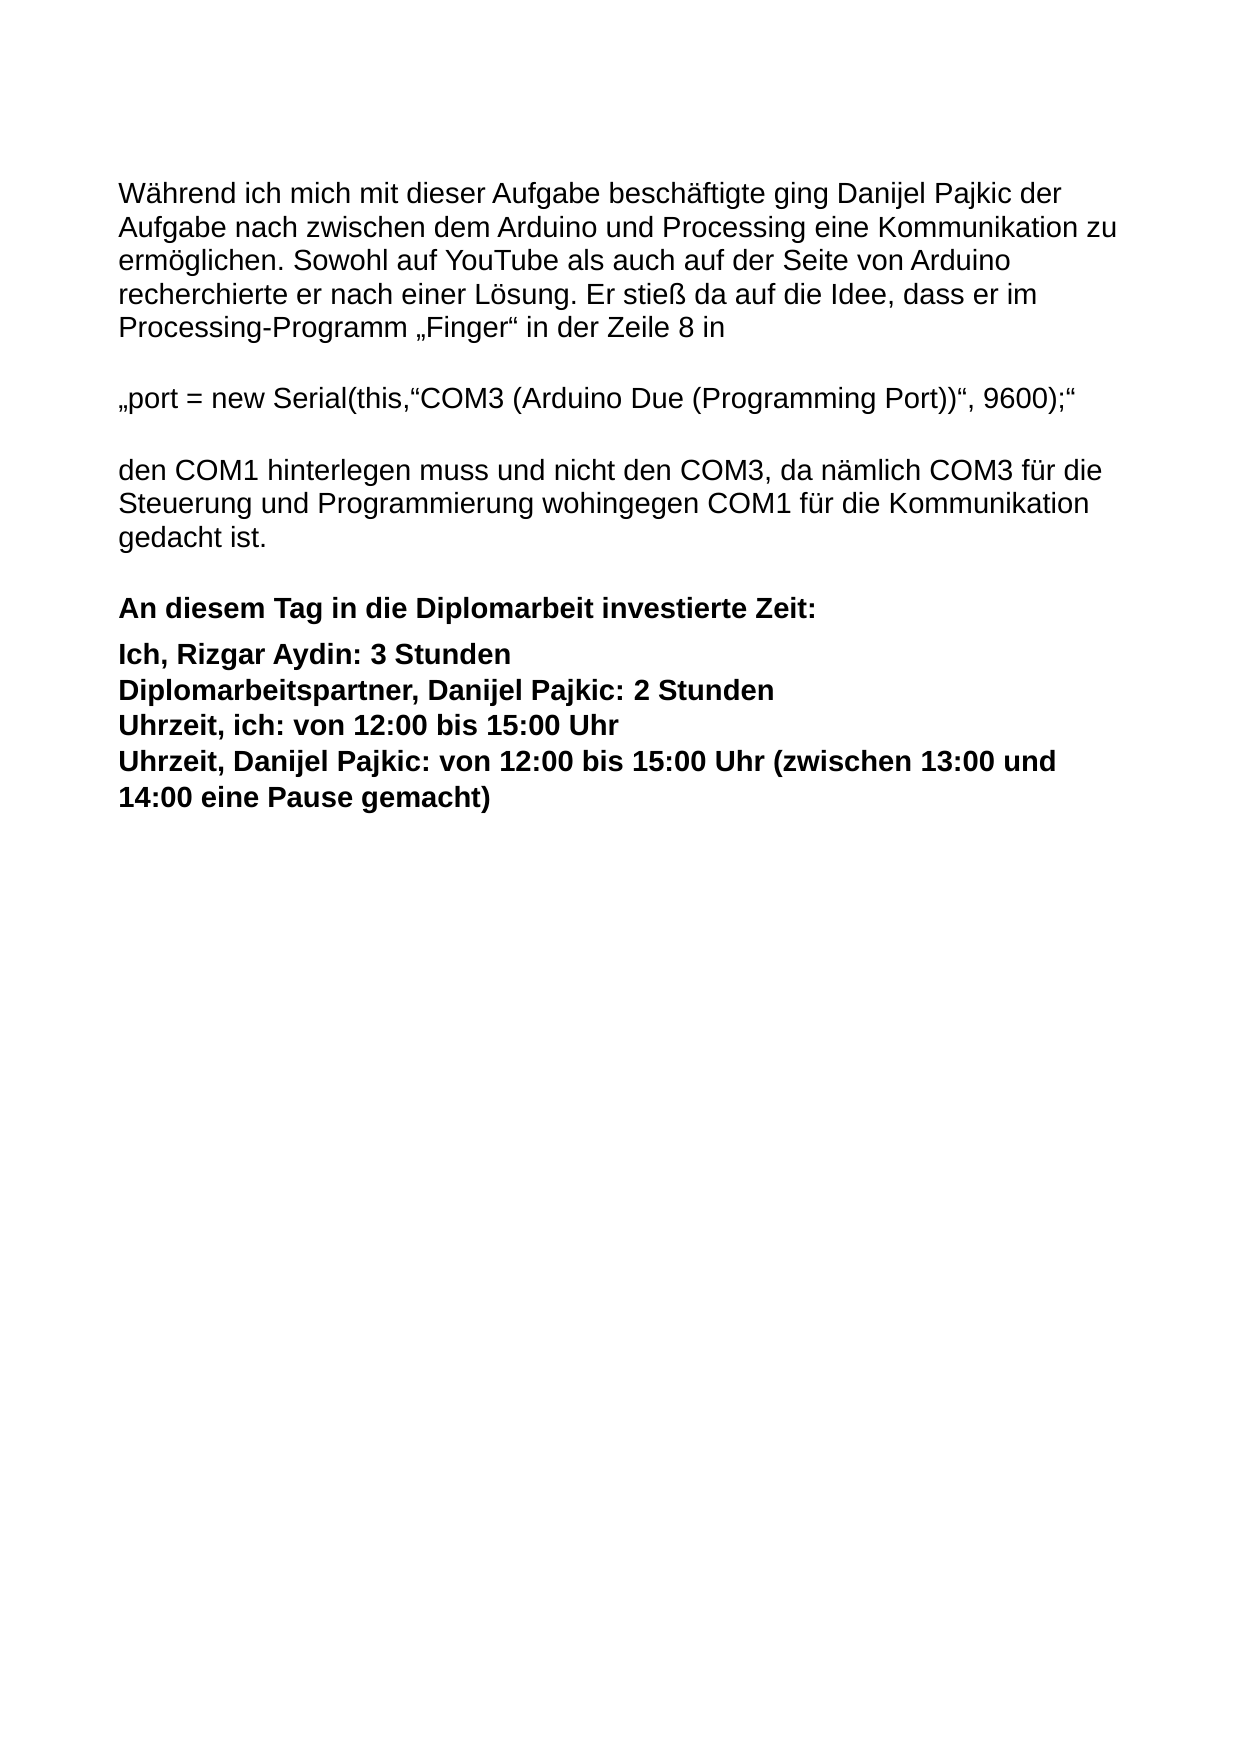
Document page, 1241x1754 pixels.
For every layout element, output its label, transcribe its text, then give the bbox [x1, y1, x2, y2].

subtitle Während ich mich mit dieser Aufgabe beschäftigte ging Danijel Pajkic der Aufgabe nach zwischen dem Arduino und Processing eine Kommunikation zu ermöglichen. Sowohl auf YouTube als auch auf der Seite von Arduino recherchierte er nach einer Lösung. Er stieß da auf die Idee, dass er im Processing-Programm „Finger“ in der Zeile 8 in [118, 176, 1122, 344]
text Uhrzeit, Danijel Pajkic: von 12:00 bis 15:00 Uhr (zwischen 13:00 und 14:00 eine Pause gemacht) [118, 744, 1122, 814]
text Diplomarbeitspartner, Danijel Pajkic: 2 Stunden [118, 673, 1122, 706]
subtitle „port = new Serial(this,“COM3 (Arduino Due (Programming Port))“, 9600);“ [118, 382, 1122, 415]
subtitle den COM1 hinterlegen muss und nicht den COM3, da nämlich COM3 für die Steuerung und Programmierung wohingegen COM1 für die Kommunikation gedacht ist. [118, 453, 1122, 553]
text Ich, Rizgar Aydin: 3 Stunden [118, 637, 1122, 670]
subtitle An diesem Tag in die Diplomarbeit investierte Zeit: [118, 591, 1122, 624]
text Uhrzeit, ich: von 12:00 bis 15:00 Uhr [118, 708, 1122, 742]
